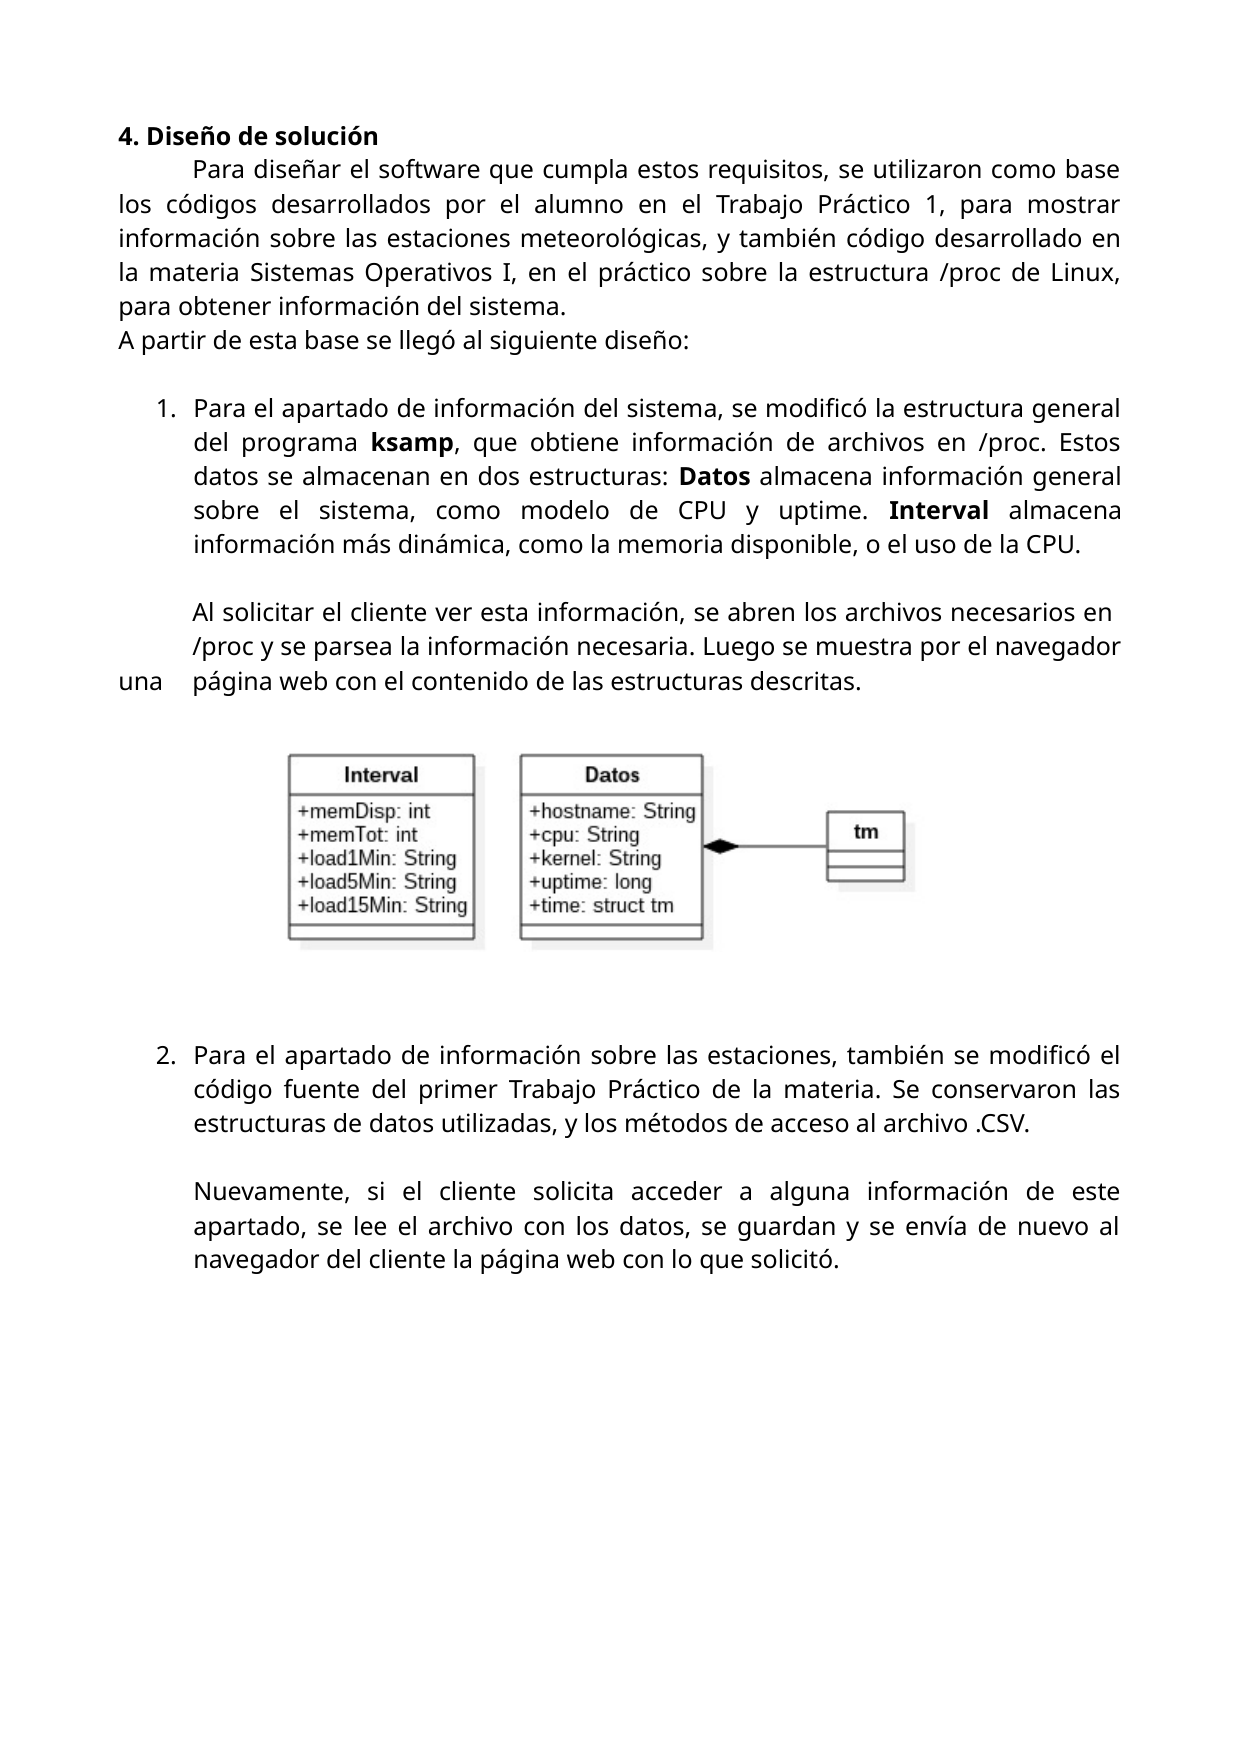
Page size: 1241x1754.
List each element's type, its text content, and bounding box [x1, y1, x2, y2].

list Para el apartado de información del sistema, se modificó la estructura general del programa ksamp, que obtiene información de archivos en /proc. Estos datos se almacenan en dos estructuras: Datos almacena información general sobre el sistema, como modelo de CPU y uptime. Interval almacena información más dinámica, como la memoria disponible, o el uso de la CPU. [156, 391, 1122, 561]
text Para diseñar el software que cumpla estos requisitos, se utilizaron como base los códigos desarrollados por el alumno en el Trabajo Práctico 1, para mostrar información sobre las estaciones meteorológicas, y también código desarrollado en la materia Sistemas Operativos I, en el práctico sobre la estructura /proc de Linux, para obtener información del sistema. [118, 152, 1122, 322]
picture [274, 740, 967, 952]
text A partir de esta base se llegó al siguiente diseño: [118, 322, 1122, 357]
list Nuevamente, si el cliente solicita acceder a alguna información de este apartado, se lee el archivo con los datos, se guardan y se envía de nuevo al navegador del cliente la página web con lo que solicitó. [156, 1174, 1122, 1276]
text Al solicitar el cliente ver esta información, se abren los archivos necesarios en /proc y se parsea la información necesaria. Luego se muestra por el navegador una página web con el contenido de las estructuras descritas. [118, 595, 1122, 697]
list Para el apartado de información sobre las estaciones, también se modificó el código fuente del primer Trabajo Práctico de la materia. Se conservaron las estructuras de datos utilizadas, y los métodos de acceso al archivo .CSV. [156, 1038, 1122, 1140]
text 4. Diseño de solución [118, 118, 1122, 152]
